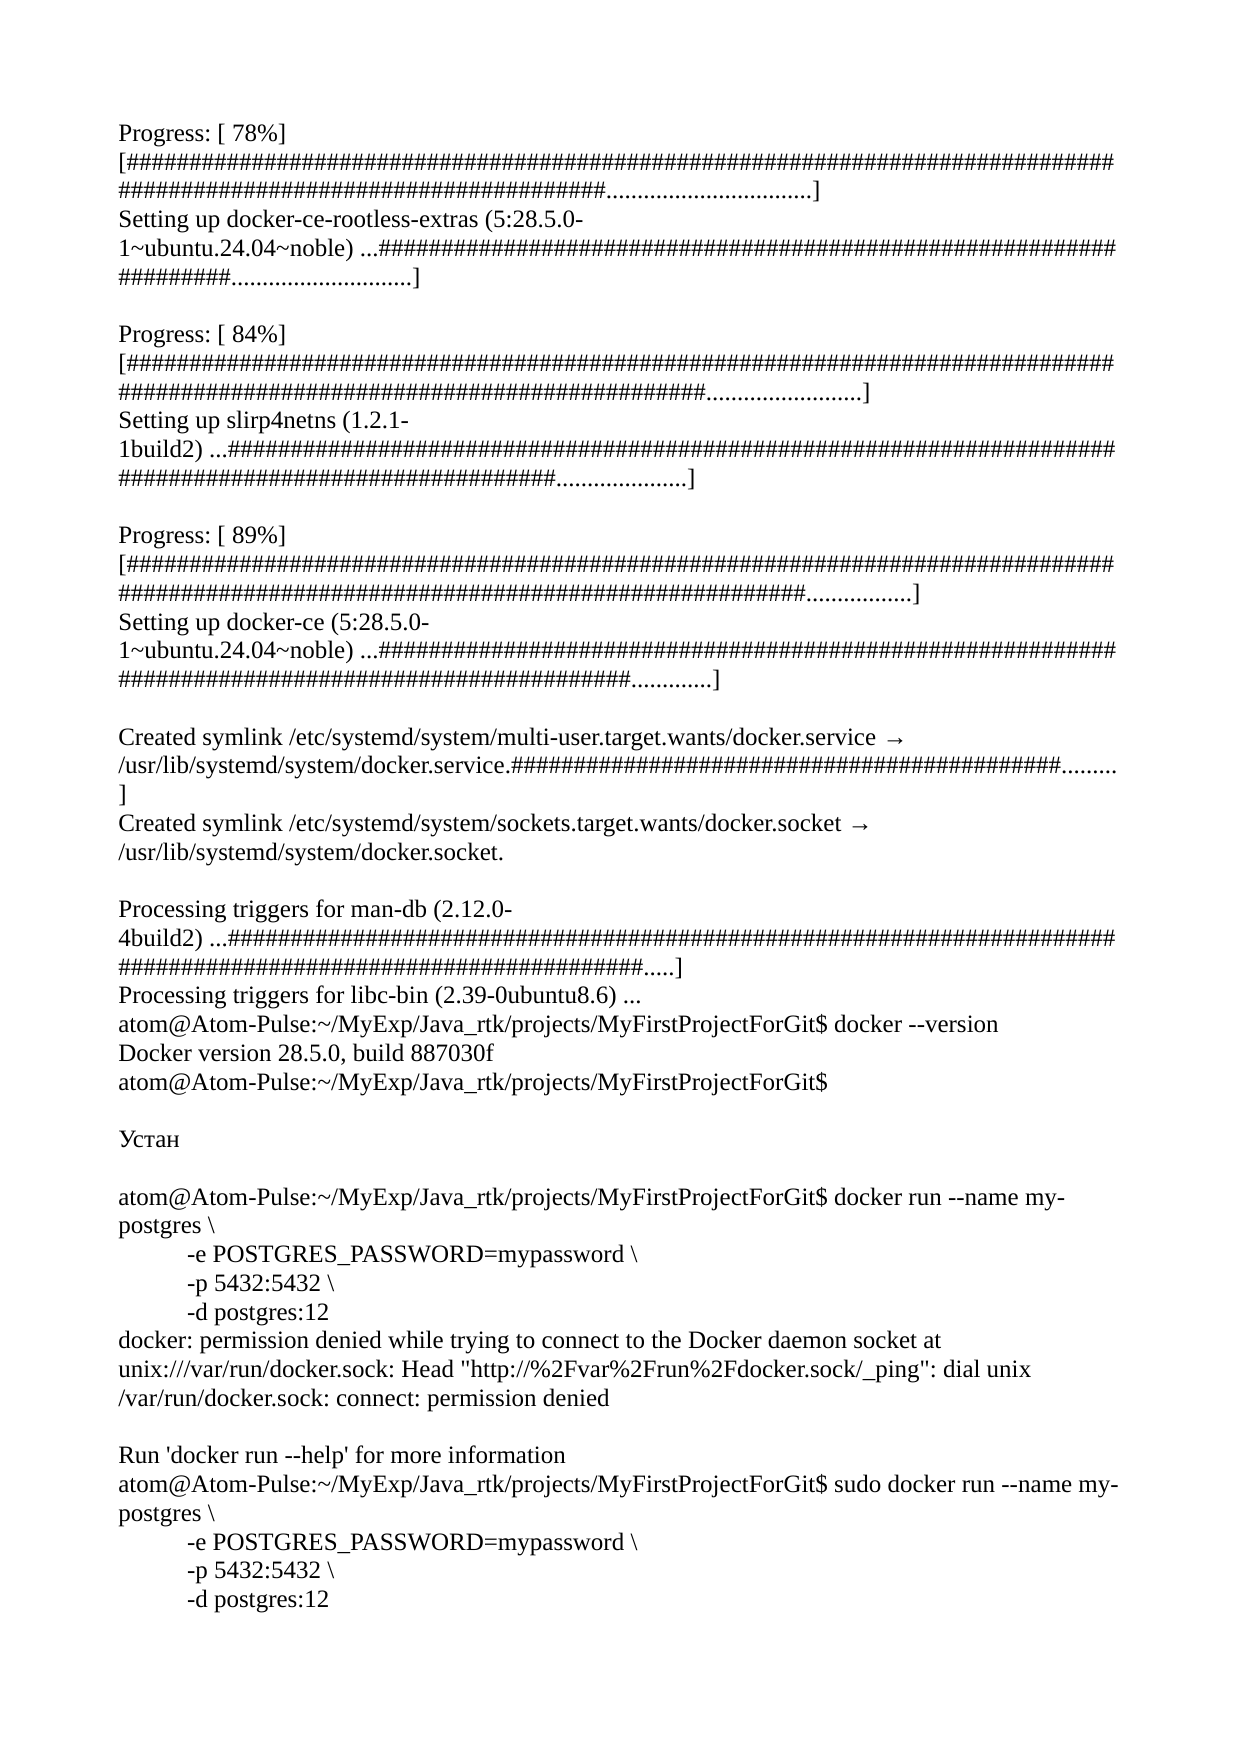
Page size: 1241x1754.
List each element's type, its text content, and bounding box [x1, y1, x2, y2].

text docker: permission denied while trying to connect to the Docker daemon socket at unix:///var/run/docker.sock: Head "http://%2Fvar%2Frun%2Fdocker.sock/_ping": dial unix /var/run/docker.sock: connect: permission denied [118, 1326, 1122, 1412]
text -d postgres:12 [118, 1584, 1122, 1613]
text -d postgres:12 [118, 1297, 1122, 1326]
text Docker version 28.5.0, build 887030f [118, 1038, 1122, 1067]
text Created symlink /etc/systemd/system/multi-user.target.wants/docker.service → /usr/lib/systemd/system/docker.service.############################################.........] [118, 722, 1122, 808]
text Устан [118, 1124, 1122, 1153]
text Setting up docker-ce (5:28.5.0-1~ubuntu.24.04~noble) ...####################################################################################################.............] [118, 607, 1122, 693]
text atom@Atom-Pulse:~/MyExp/Java_rtk/projects/MyFirstProjectForGit$ sudo docker run --name my-postgres \ [118, 1469, 1122, 1527]
text Progress: [ 78%] [######################################################################################################################.................................] [118, 118, 1122, 204]
text Setting up docker-ce-rootless-extras (5:28.5.0-1~ubuntu.24.04~noble) ...####################################################################.............................] [118, 204, 1122, 291]
text atom@Atom-Pulse:~/MyExp/Java_rtk/projects/MyFirstProjectForGit$ [118, 1067, 1122, 1096]
text atom@Atom-Pulse:~/MyExp/Java_rtk/projects/MyFirstProjectForGit$ docker run --name my-postgres \ [118, 1182, 1122, 1239]
text atom@Atom-Pulse:~/MyExp/Java_rtk/projects/MyFirstProjectForGit$ docker --version [118, 1009, 1122, 1038]
text Processing triggers for man-db (2.12.0-4build2) ...#################################################################################################################.....] [118, 894, 1122, 981]
text -p 5432:5432 \ [118, 1556, 1122, 1584]
text -e POSTGRES_PASSWORD=mypassword \ [118, 1239, 1122, 1268]
text Processing triggers for libc-bin (2.39-0ubuntu8.6) ... [118, 981, 1122, 1009]
text Run 'docker run --help' for more information [118, 1441, 1122, 1469]
text Setting up slirp4netns (1.2.1-1build2) ...##########################################################################################################.....................] [118, 406, 1122, 492]
text Progress: [ 89%] [######################################################################################################################################.................] [118, 521, 1122, 607]
text Progress: [ 84%] [##############################################################################################################################.........................] [118, 319, 1122, 406]
text Created symlink /etc/systemd/system/sockets.target.wants/docker.socket → /usr/lib/systemd/system/docker.socket. [118, 808, 1122, 866]
text -e POSTGRES_PASSWORD=mypassword \ [118, 1527, 1122, 1556]
text -p 5432:5432 \ [118, 1268, 1122, 1297]
